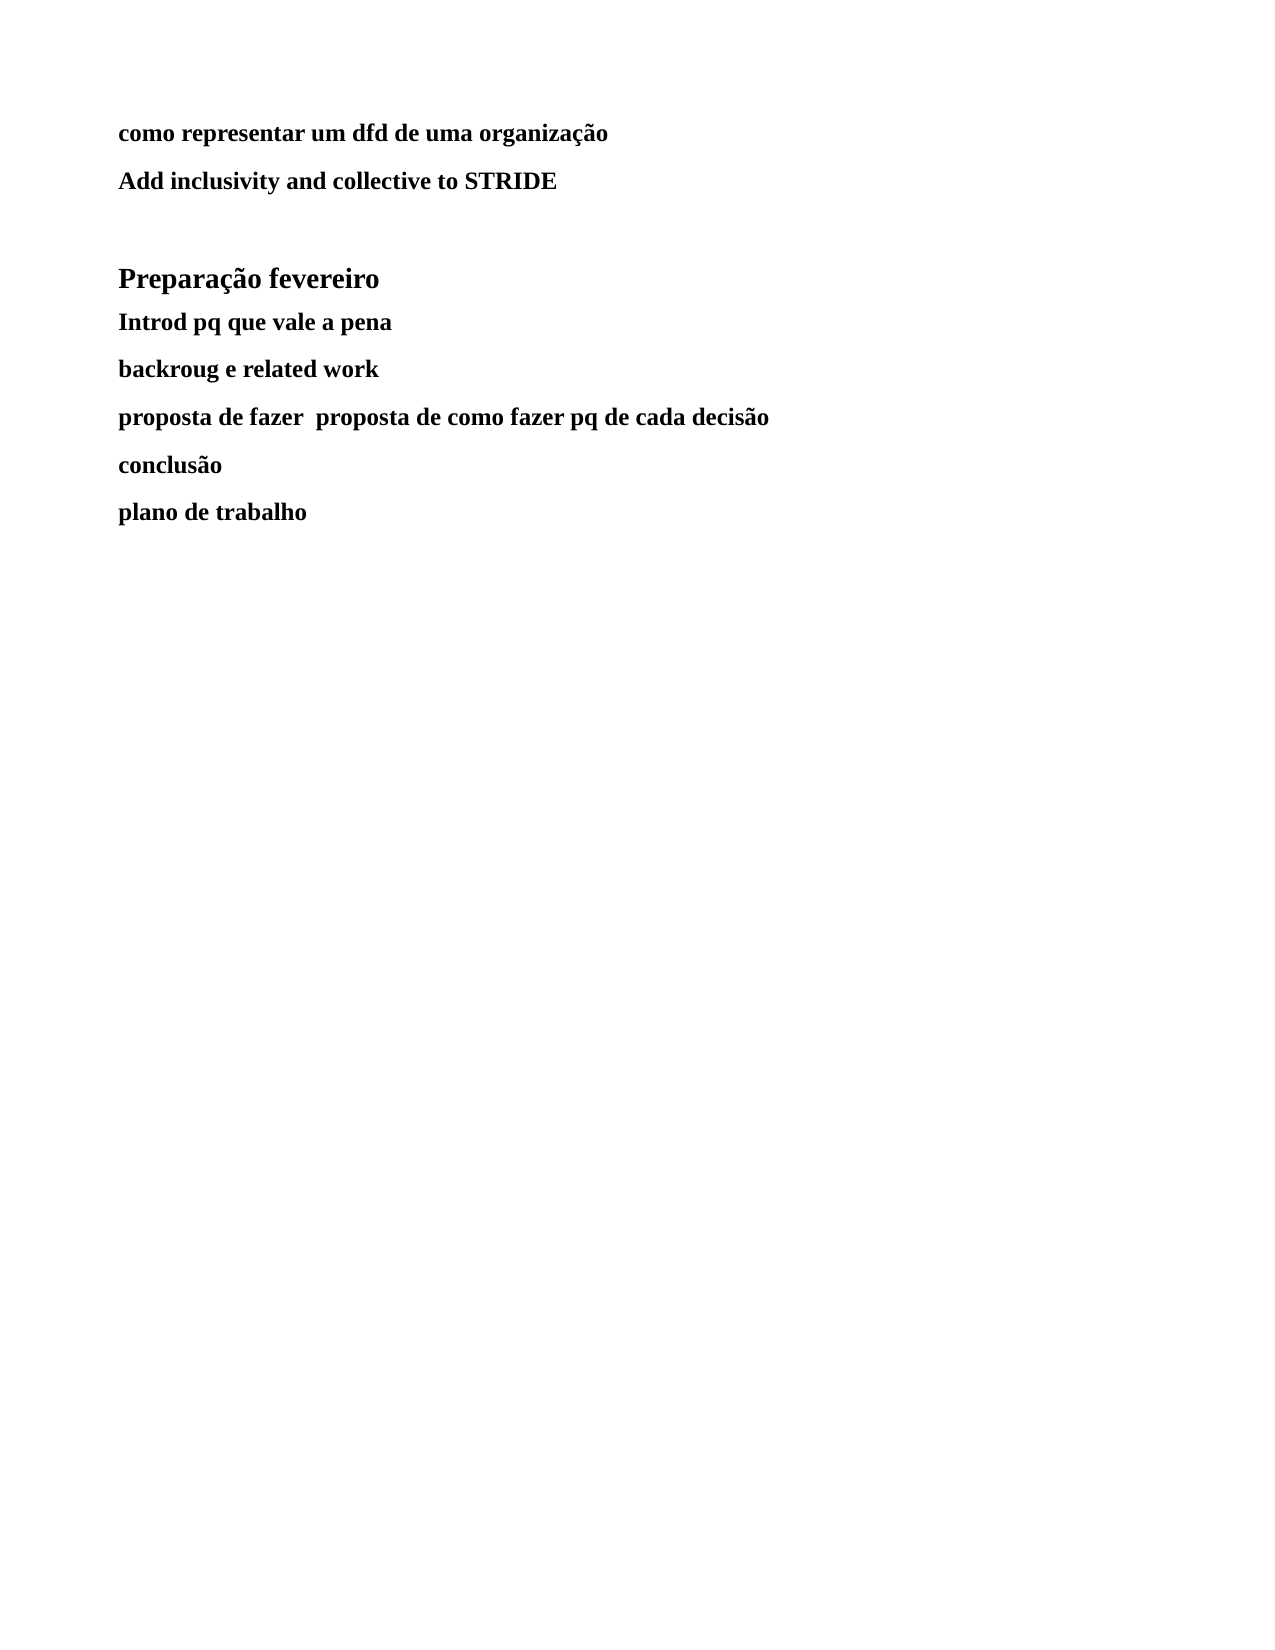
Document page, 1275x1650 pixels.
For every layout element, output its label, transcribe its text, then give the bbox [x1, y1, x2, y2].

text plano de trabalho [118, 497, 1157, 526]
text proposta de fazer proposta de como fazer pq de cada decisão [118, 402, 1157, 431]
text Add inclusivity and collective to STRIDE [118, 166, 1157, 227]
text como representar um dfd de uma organização [118, 118, 1157, 147]
text conclusão [118, 450, 1157, 478]
text Introd pq que vale a pena [118, 307, 1157, 336]
subtitle Preparação fevereiro [118, 261, 1157, 294]
text backroug e related work [118, 354, 1157, 383]
